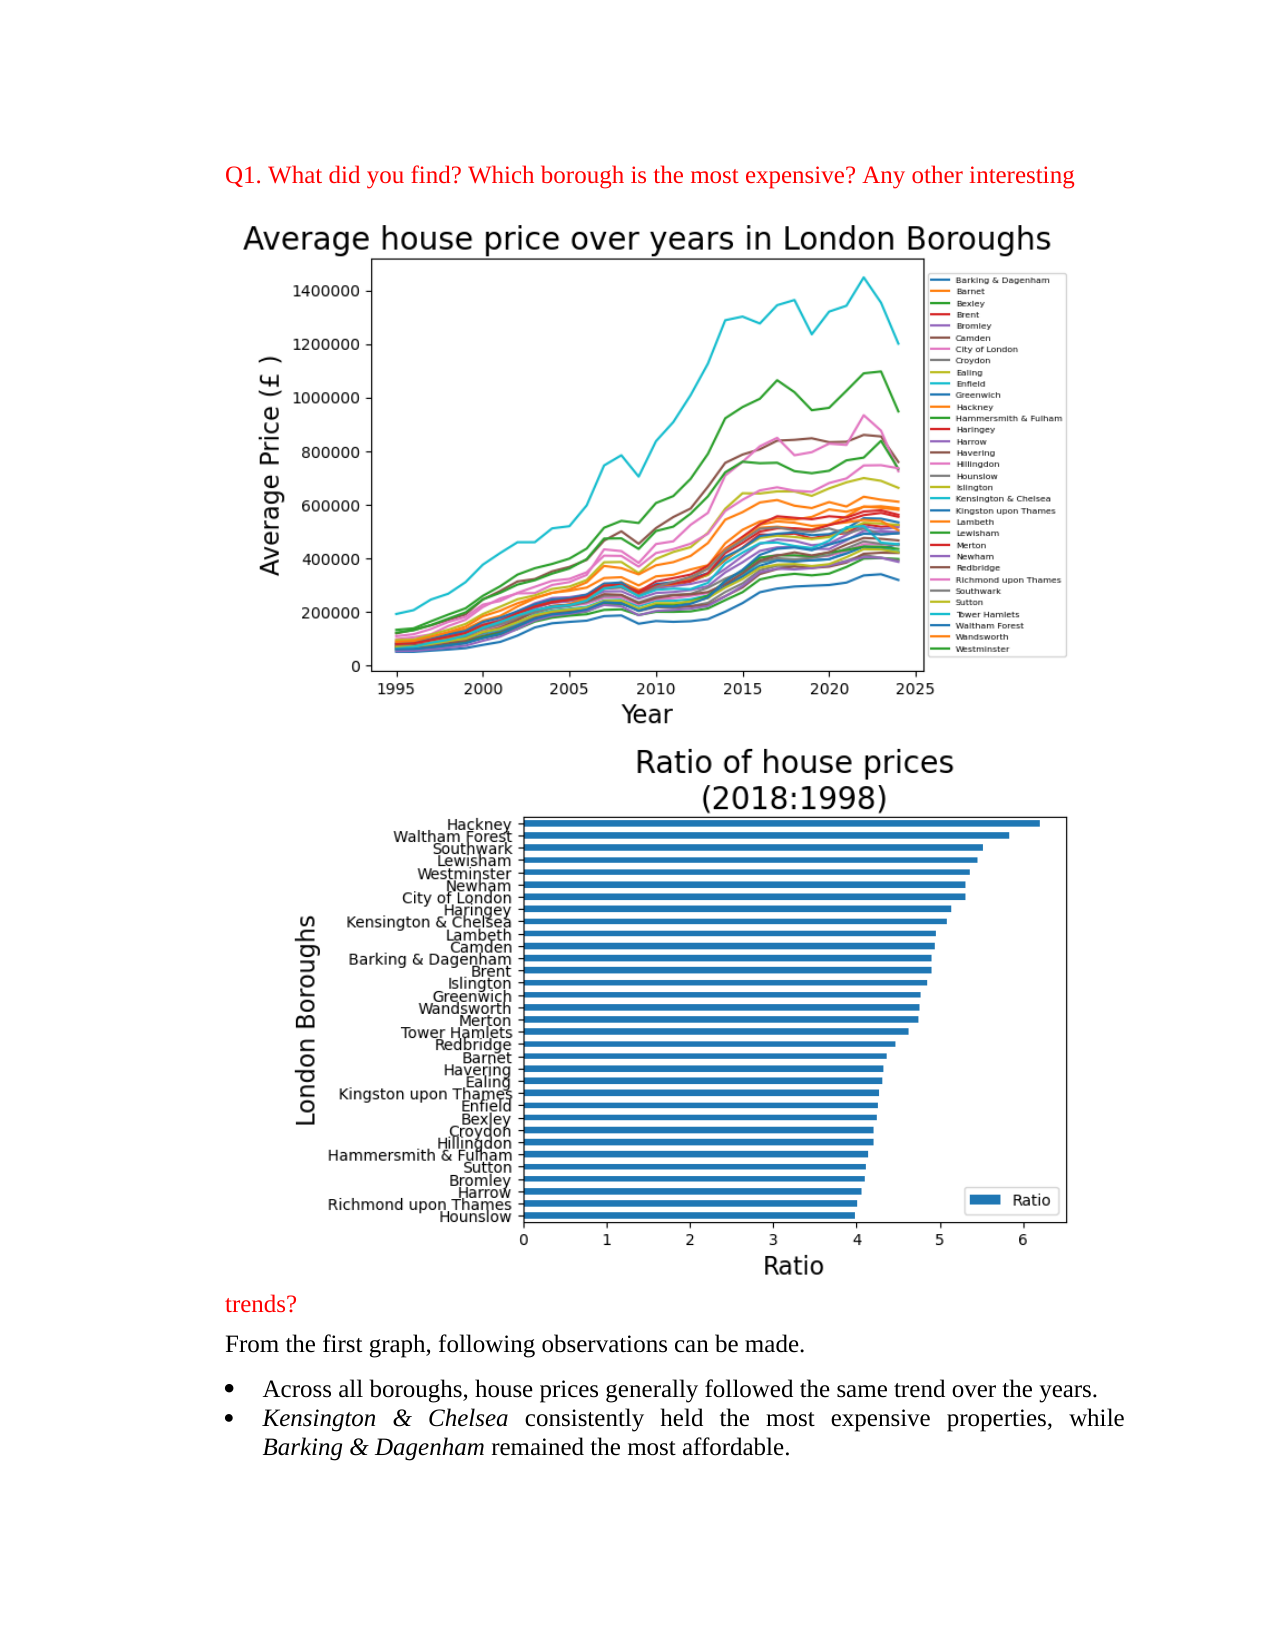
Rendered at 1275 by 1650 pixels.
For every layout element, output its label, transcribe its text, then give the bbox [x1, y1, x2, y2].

text Q1. What did you find? Which borough is the most expensive? Any other interesting trends? [225, 160, 1125, 1318]
text From the first graph, following observations can be made. [150, 1329, 1125, 1357]
list Across all boroughs, house prices generally followed the same trend over the years. [225, 1374, 1125, 1403]
list Kensington & Chelsea consistently held the most expensive properties, while Barking & Dagenham remained the most affordable. [225, 1403, 1125, 1460]
